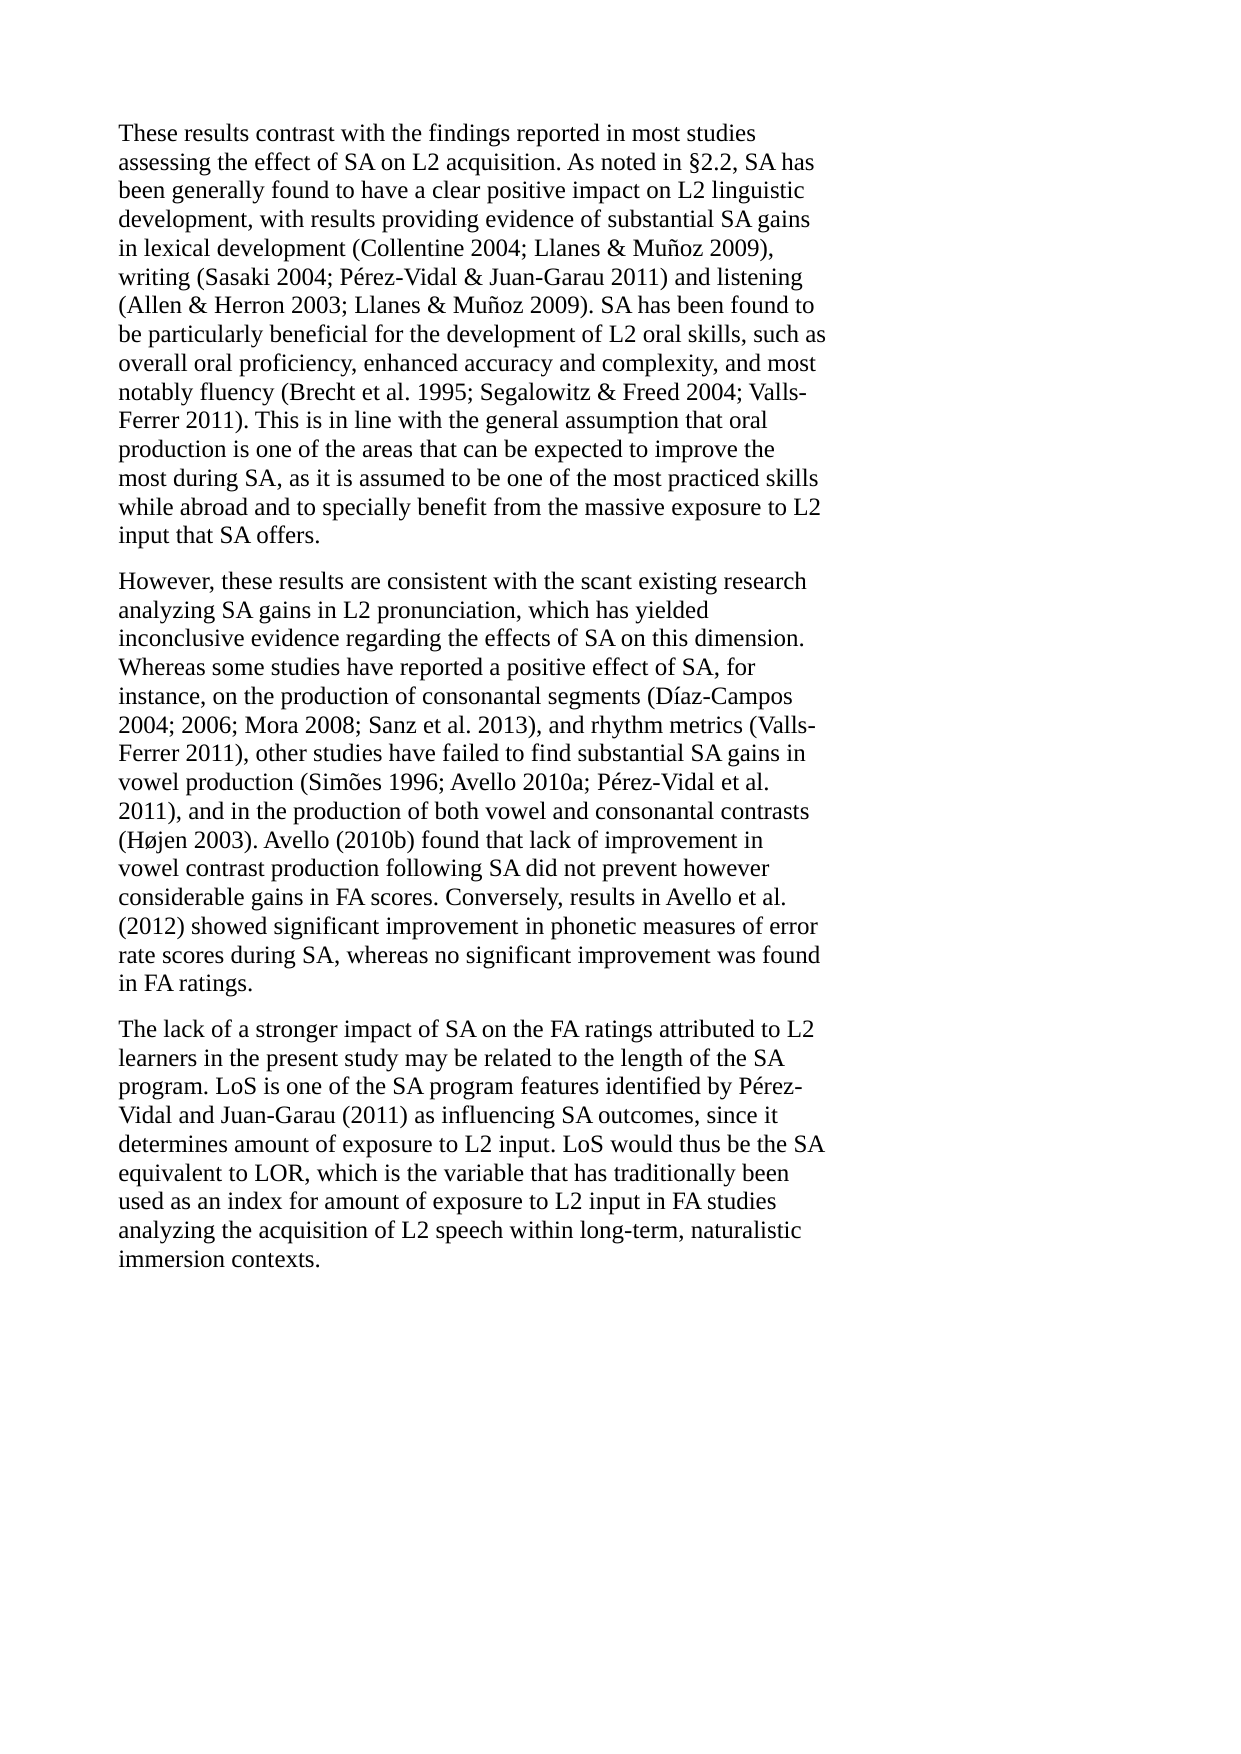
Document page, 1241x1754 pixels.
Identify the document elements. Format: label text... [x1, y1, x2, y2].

text However, these results are consistent with the scant existing research analyzing SA gains in L2 pronunciation, which has yielded inconclusive evidence regarding the effects of SA on this dimension. Whereas some studies have reported a positive effect of SA, for instance, on the production of consonantal segments (Díaz-Campos 2004; 2006; Mora 2008; Sanz et al. 2013), and rhythm metrics (Valls-Ferrer 2011), other studies have failed to find substantial SA gains in vowel production (Simões 1996; Avello 2010a; Pérez-Vidal et al. 2011), and in the production of both vowel and consonantal contrasts (Højen 2003). Avello (2010b) found that lack of improvement in vowel contrast production following SA did not prevent however considerable gains in FA scores. Conversely, results in Avello et al. (2012) showed significant improvement in phonetic measures of error rate scores during SA, whereas no significant improvement was found in FA ratings. [118, 566, 827, 997]
text The lack of a stronger impact of SA on the FA ratings attributed to L2 learners in the present study may be related to the length of the SA program. LoS is one of the SA program features identified by Pérez-Vidal and Juan-Garau (2011) as influencing SA outcomes, since it determines amount of exposure to L2 input. LoS would thus be the SA equivalent to LOR, which is the variable that has traditionally been used as an index for amount of exposure to L2 input in FA studies analyzing the acquisition of L2 speech within long-term, naturalistic immersion contexts. [118, 1014, 827, 1273]
text These results contrast with the findings reported in most studies assessing the effect of SA on L2 acquisition. As noted in §2.2, SA has been generally found to have a clear positive impact on L2 linguistic development, with results providing evidence of substantial SA gains in lexical development (Collentine 2004; Llanes & Muñoz 2009), writing (Sasaki 2004; Pérez-Vidal & Juan-Garau 2011) and listening (Allen & Herron 2003; Llanes & Muñoz 2009). SA has been found to be particularly beneficial for the development of L2 oral skills, such as overall oral proficiency, enhanced accuracy and complexity, and most notably fluency (Brecht et al. 1995; Segalowitz & Freed 2004; Valls-Ferrer 2011). This is in line with the general assumption that oral production is one of the areas that can be expected to improve the most during SA, as it is assumed to be one of the most practiced skills while abroad and to specially benefit from the massive exposure to L2 input that SA offers. [118, 118, 827, 549]
